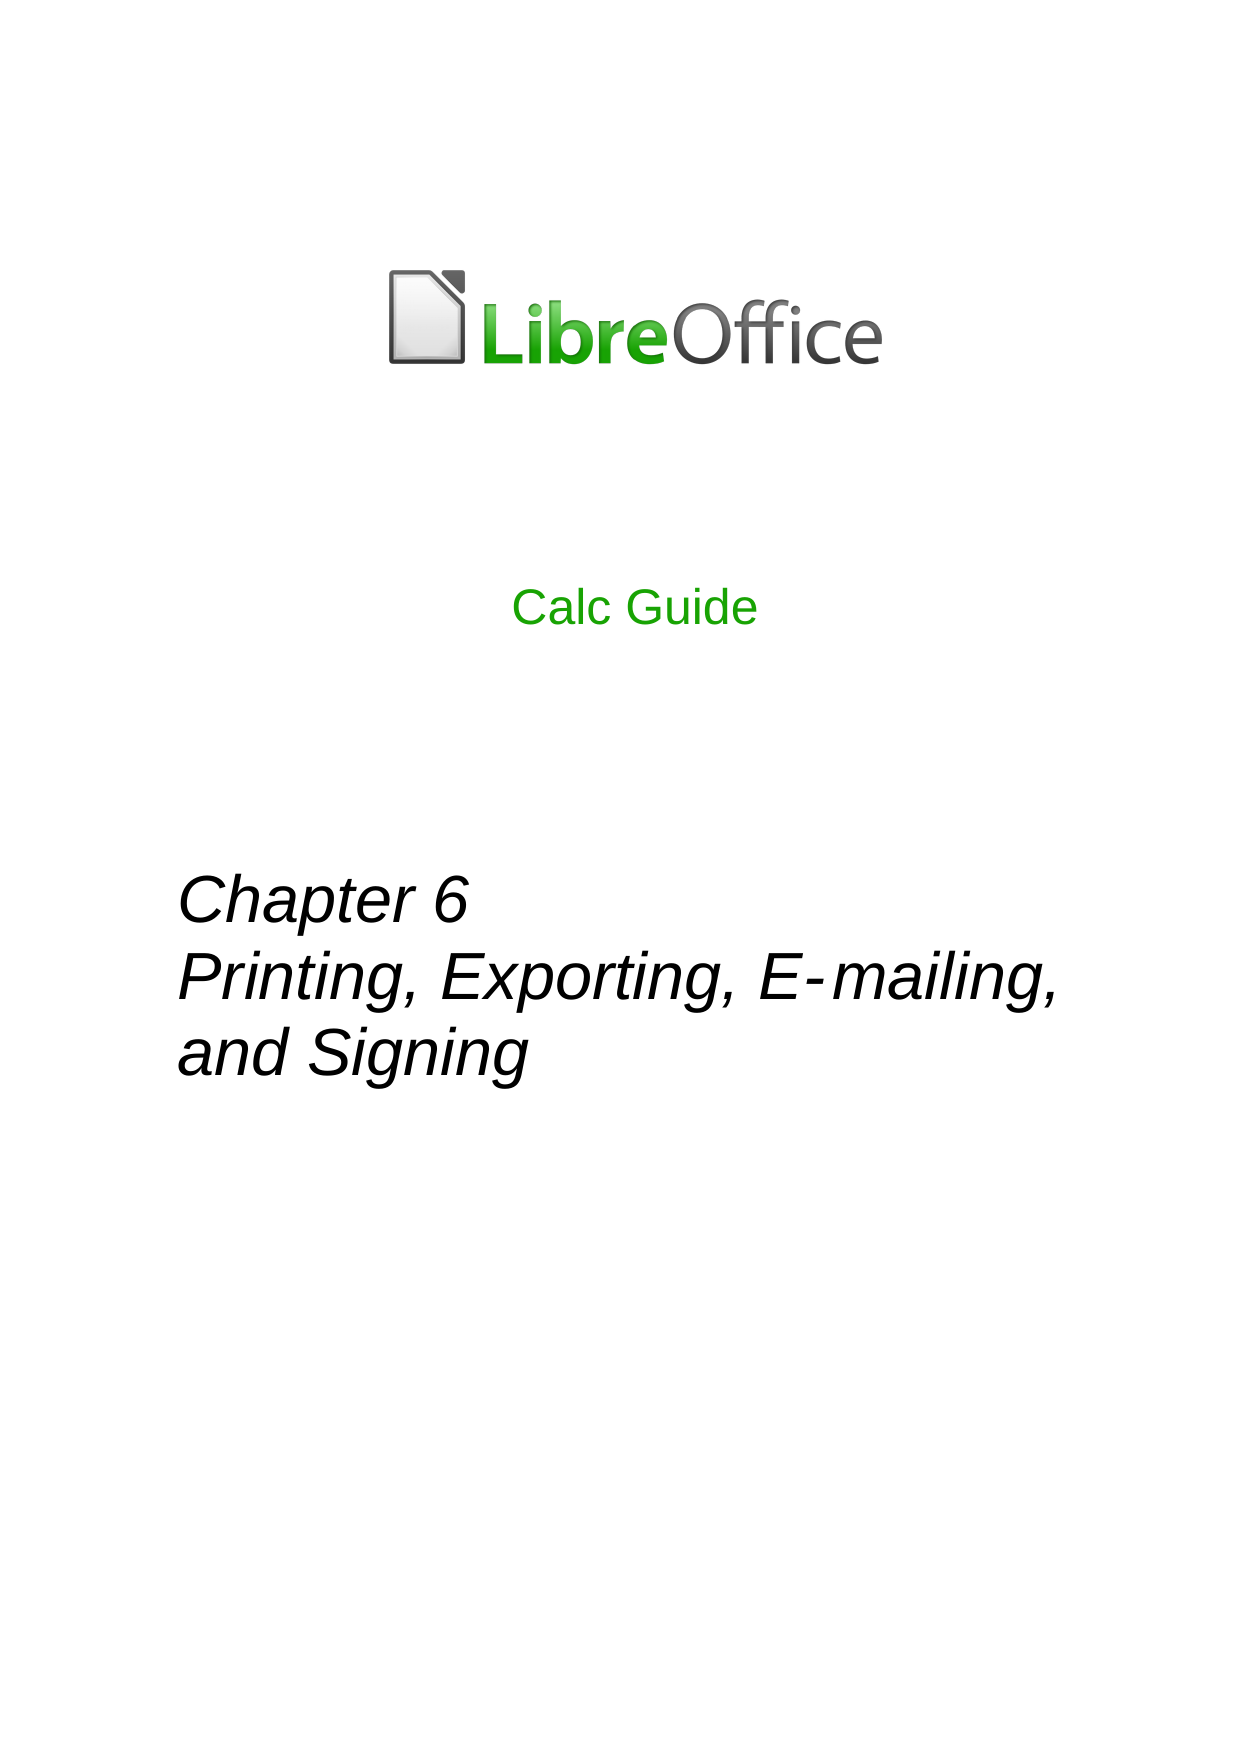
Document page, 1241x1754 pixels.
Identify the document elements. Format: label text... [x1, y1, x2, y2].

text Calc Guide [177, 577, 1093, 635]
picture [385, 265, 885, 371]
title Chapter 6 Printing, Exporting, E‑mailing, and Signing [177, 860, 1093, 1090]
